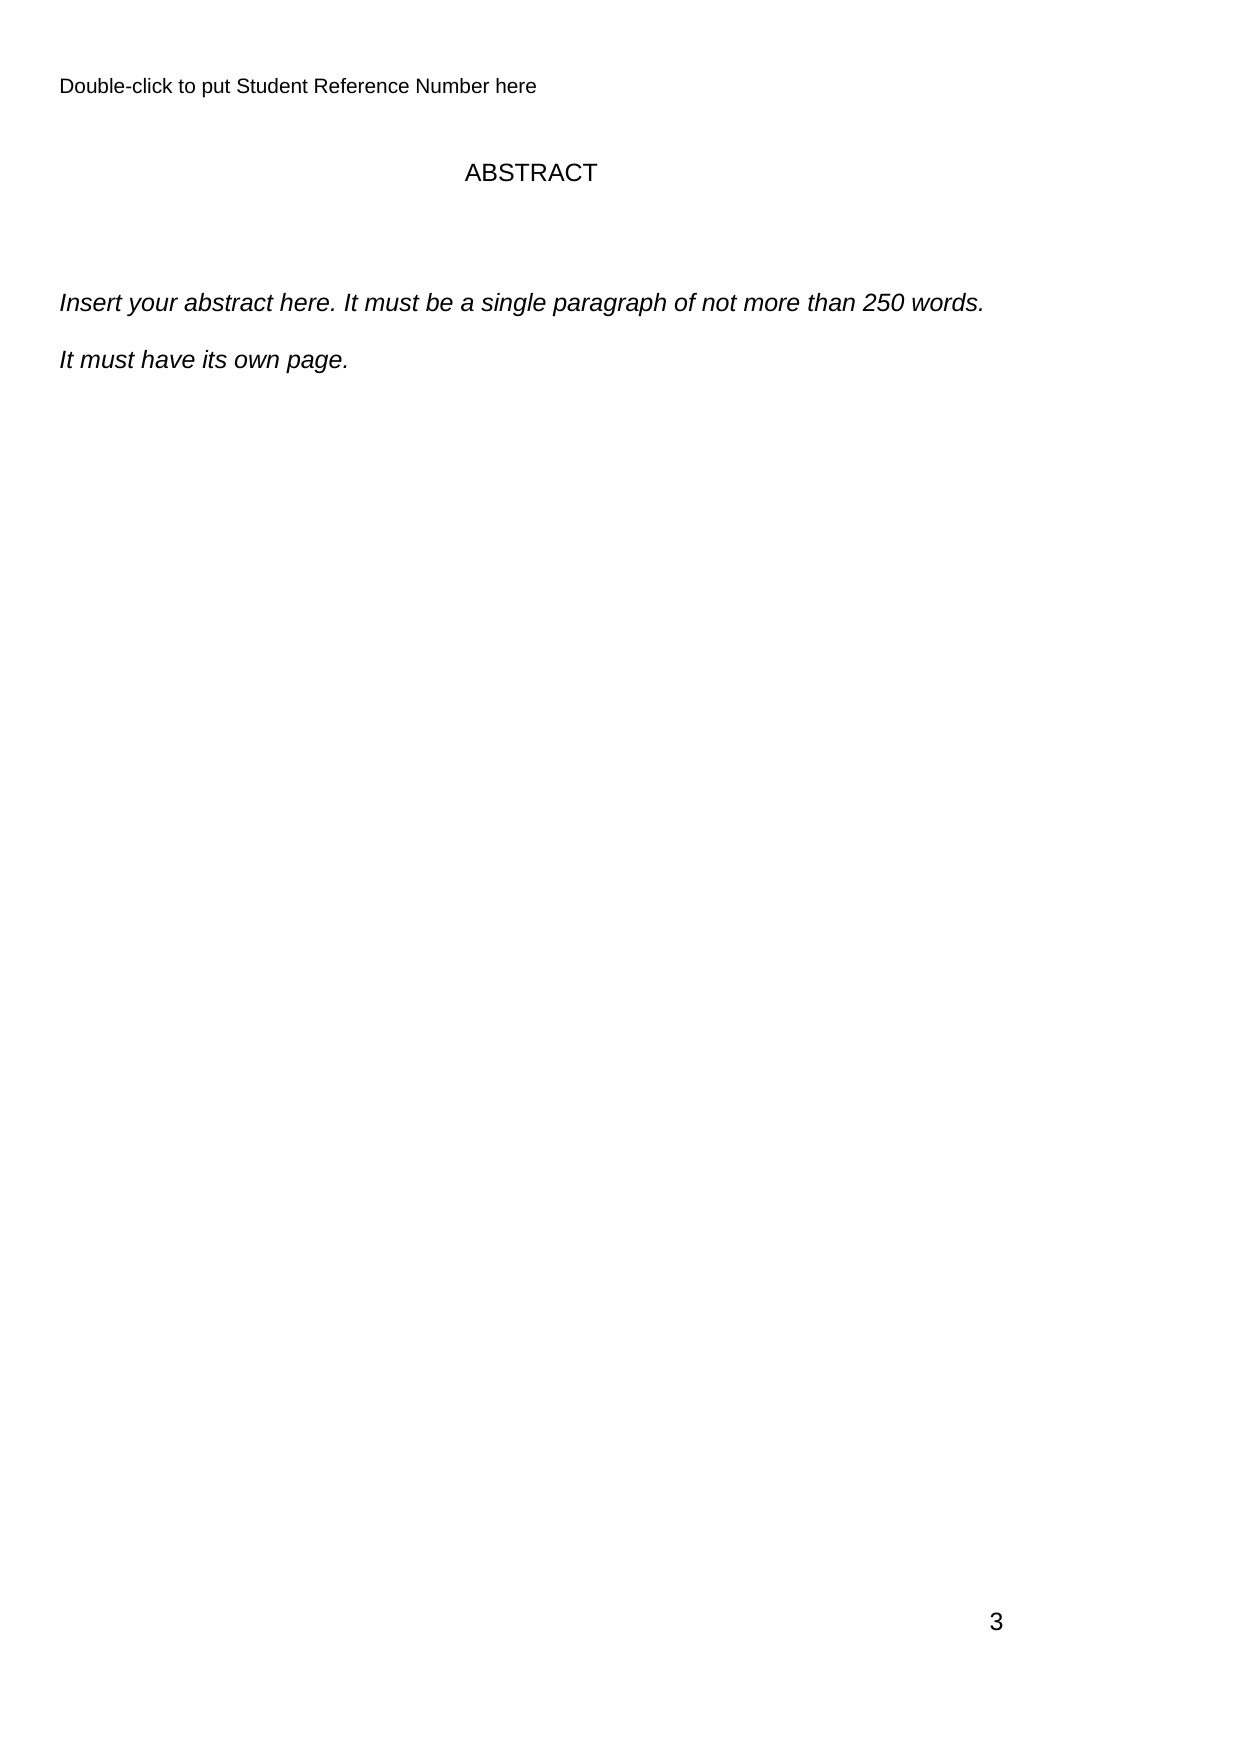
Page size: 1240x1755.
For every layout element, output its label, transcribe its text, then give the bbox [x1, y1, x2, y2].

text ABSTRACT [59, 158, 1003, 187]
text Insert your abstract here. It must be a single paragraph of not more than 250 words. It must have its own page. [59, 288, 1003, 374]
